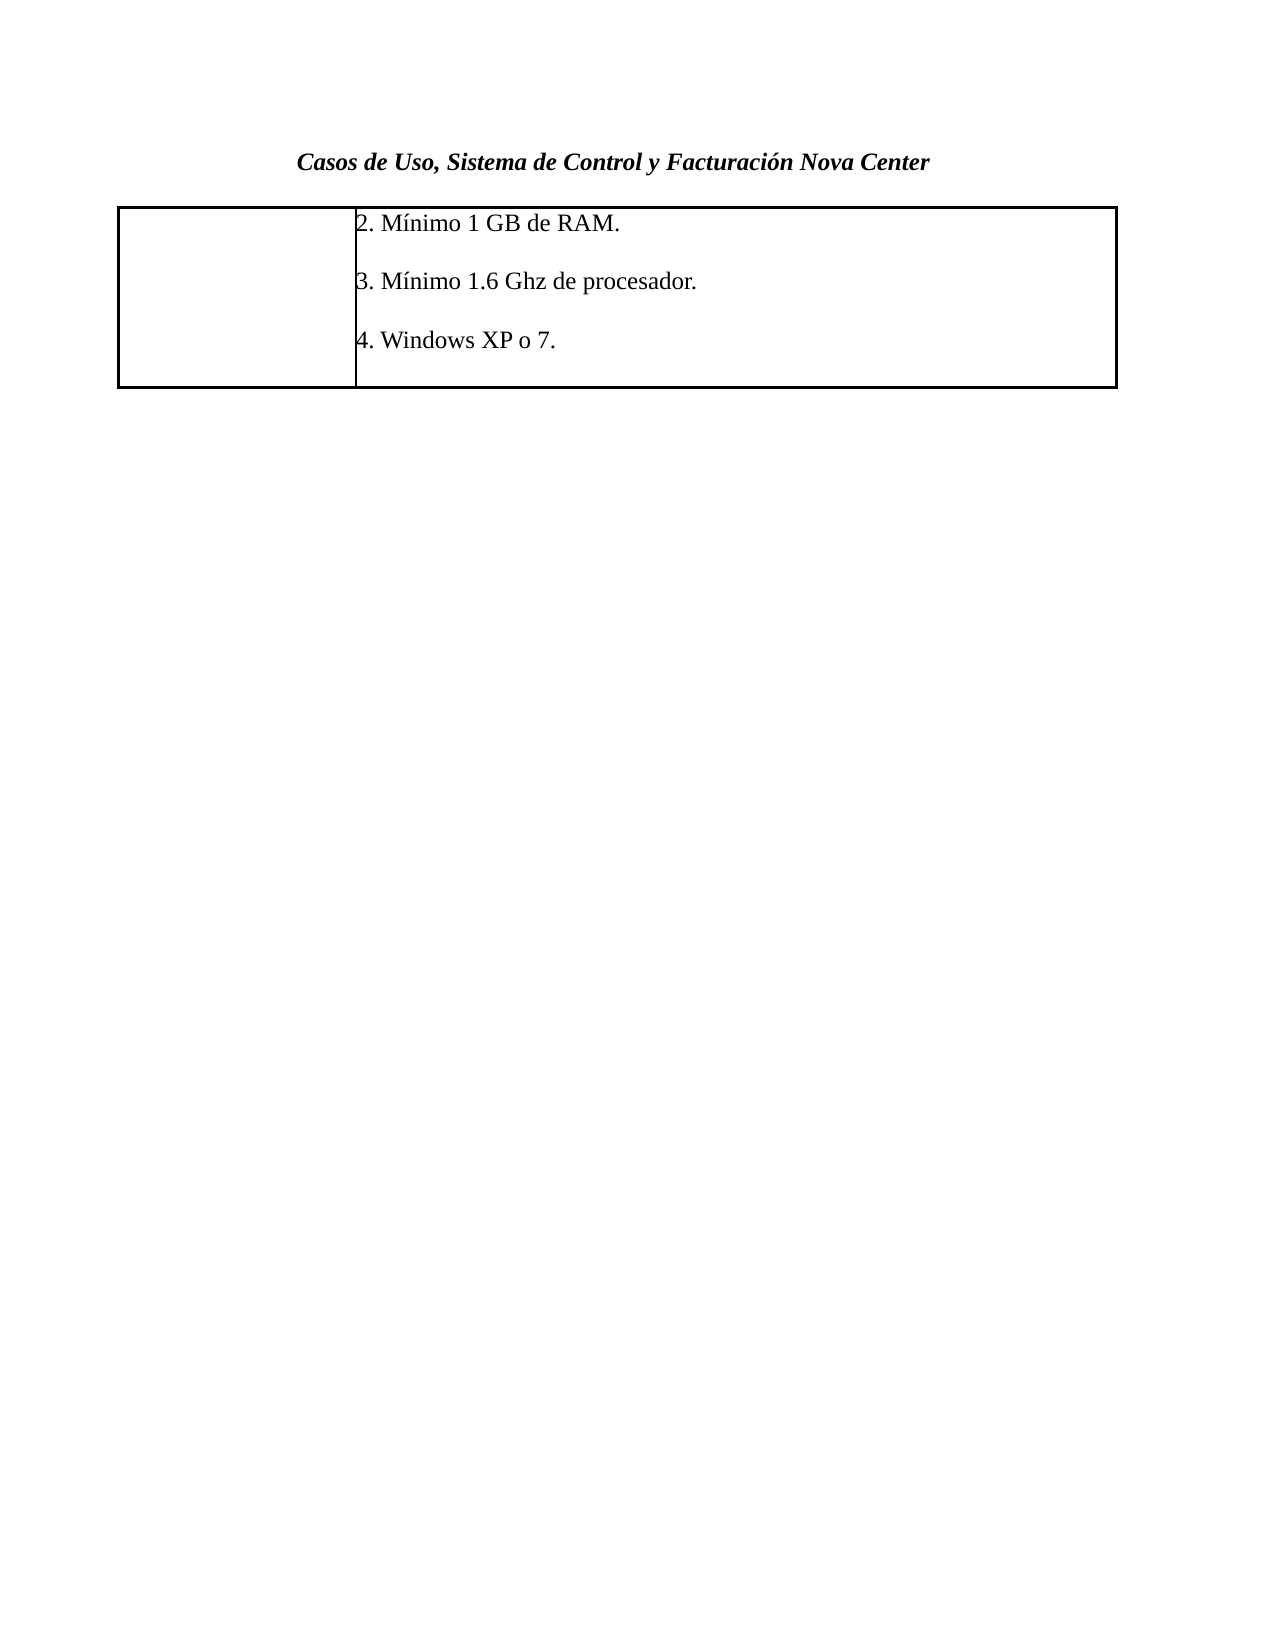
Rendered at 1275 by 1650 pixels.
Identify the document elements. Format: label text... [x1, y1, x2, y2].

table_cell [120, 209, 355, 386]
table_cell 2. Mínimo 1 GB de RAM. 3. Mínimo 1.6 Ghz de procesador. 4. Windows XP o 7. [357, 209, 1115, 386]
